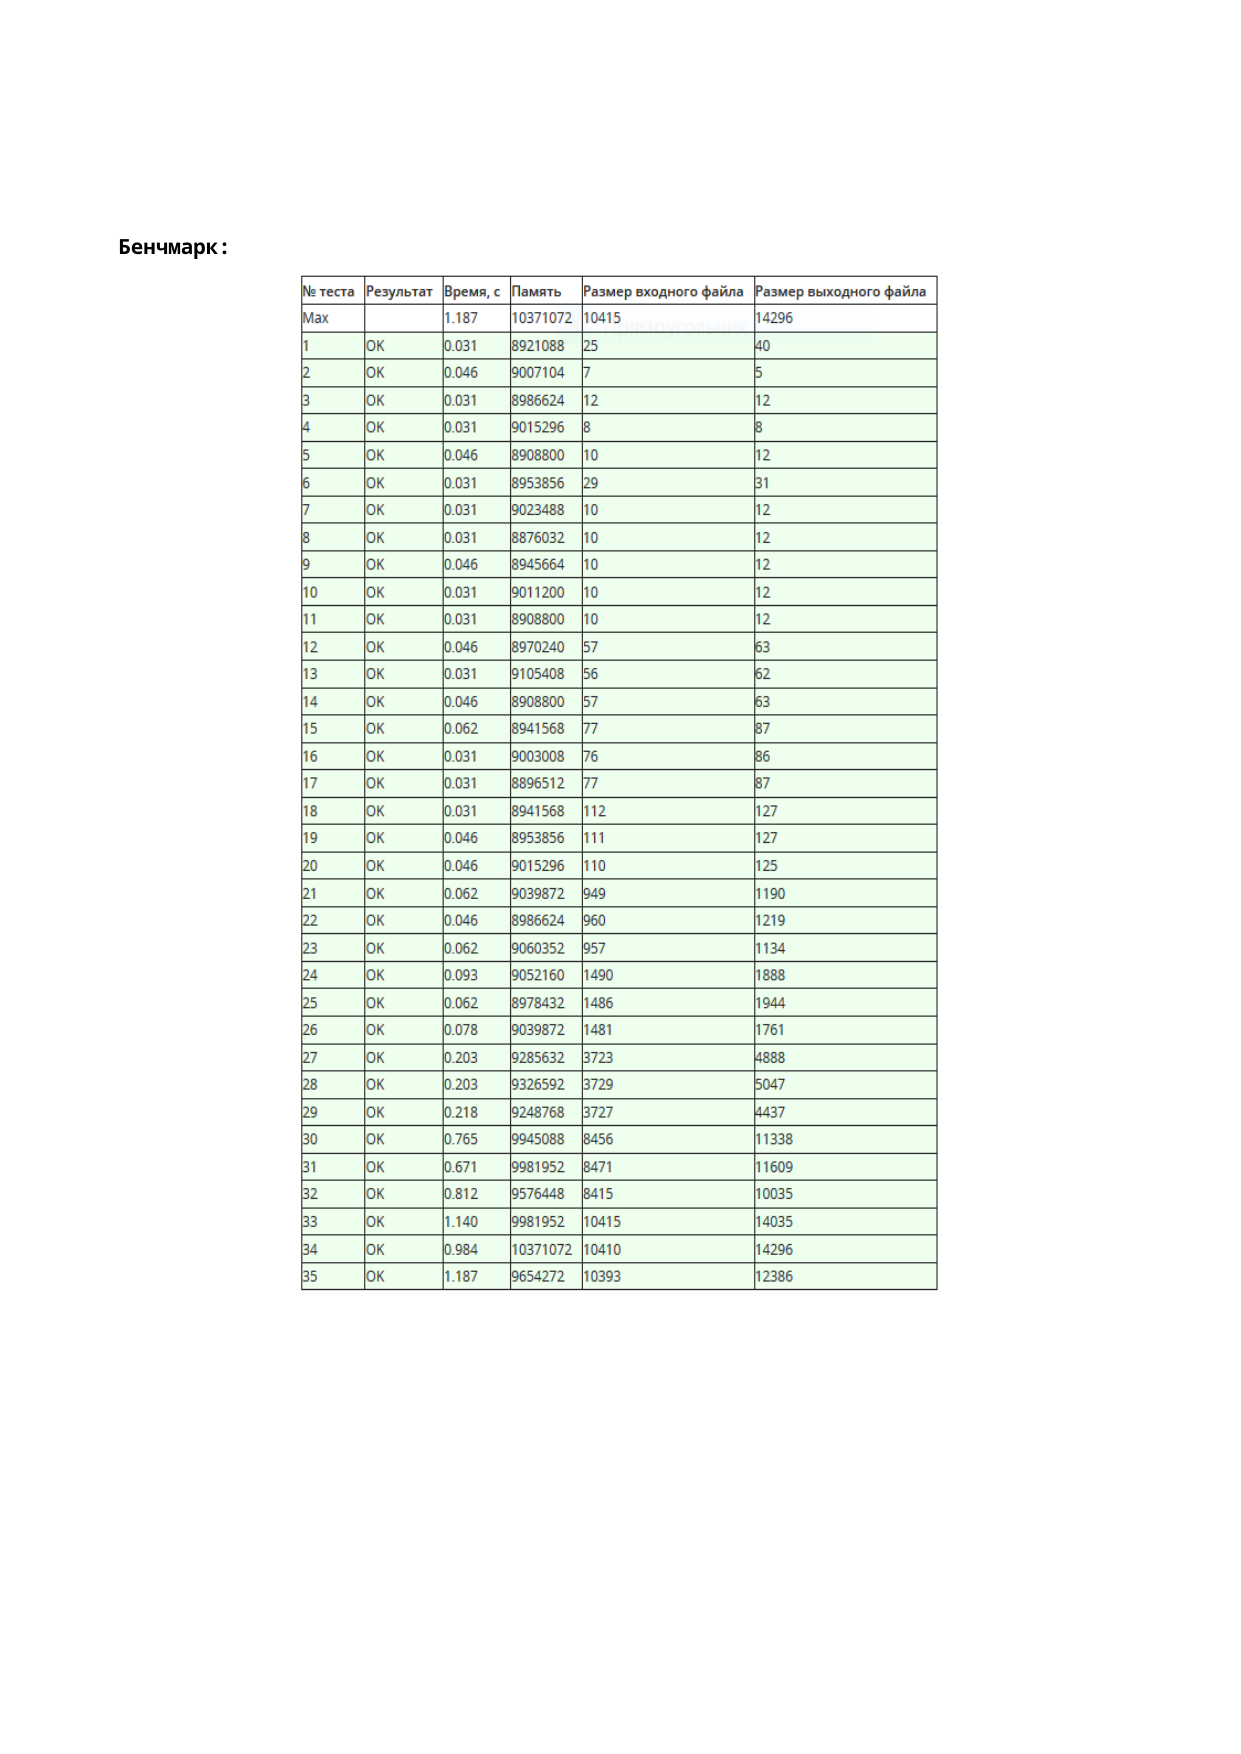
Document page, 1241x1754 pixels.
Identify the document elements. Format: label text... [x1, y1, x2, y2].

text Бенчмарк: [118, 232, 1122, 260]
picture [288, 260, 952, 1306]
